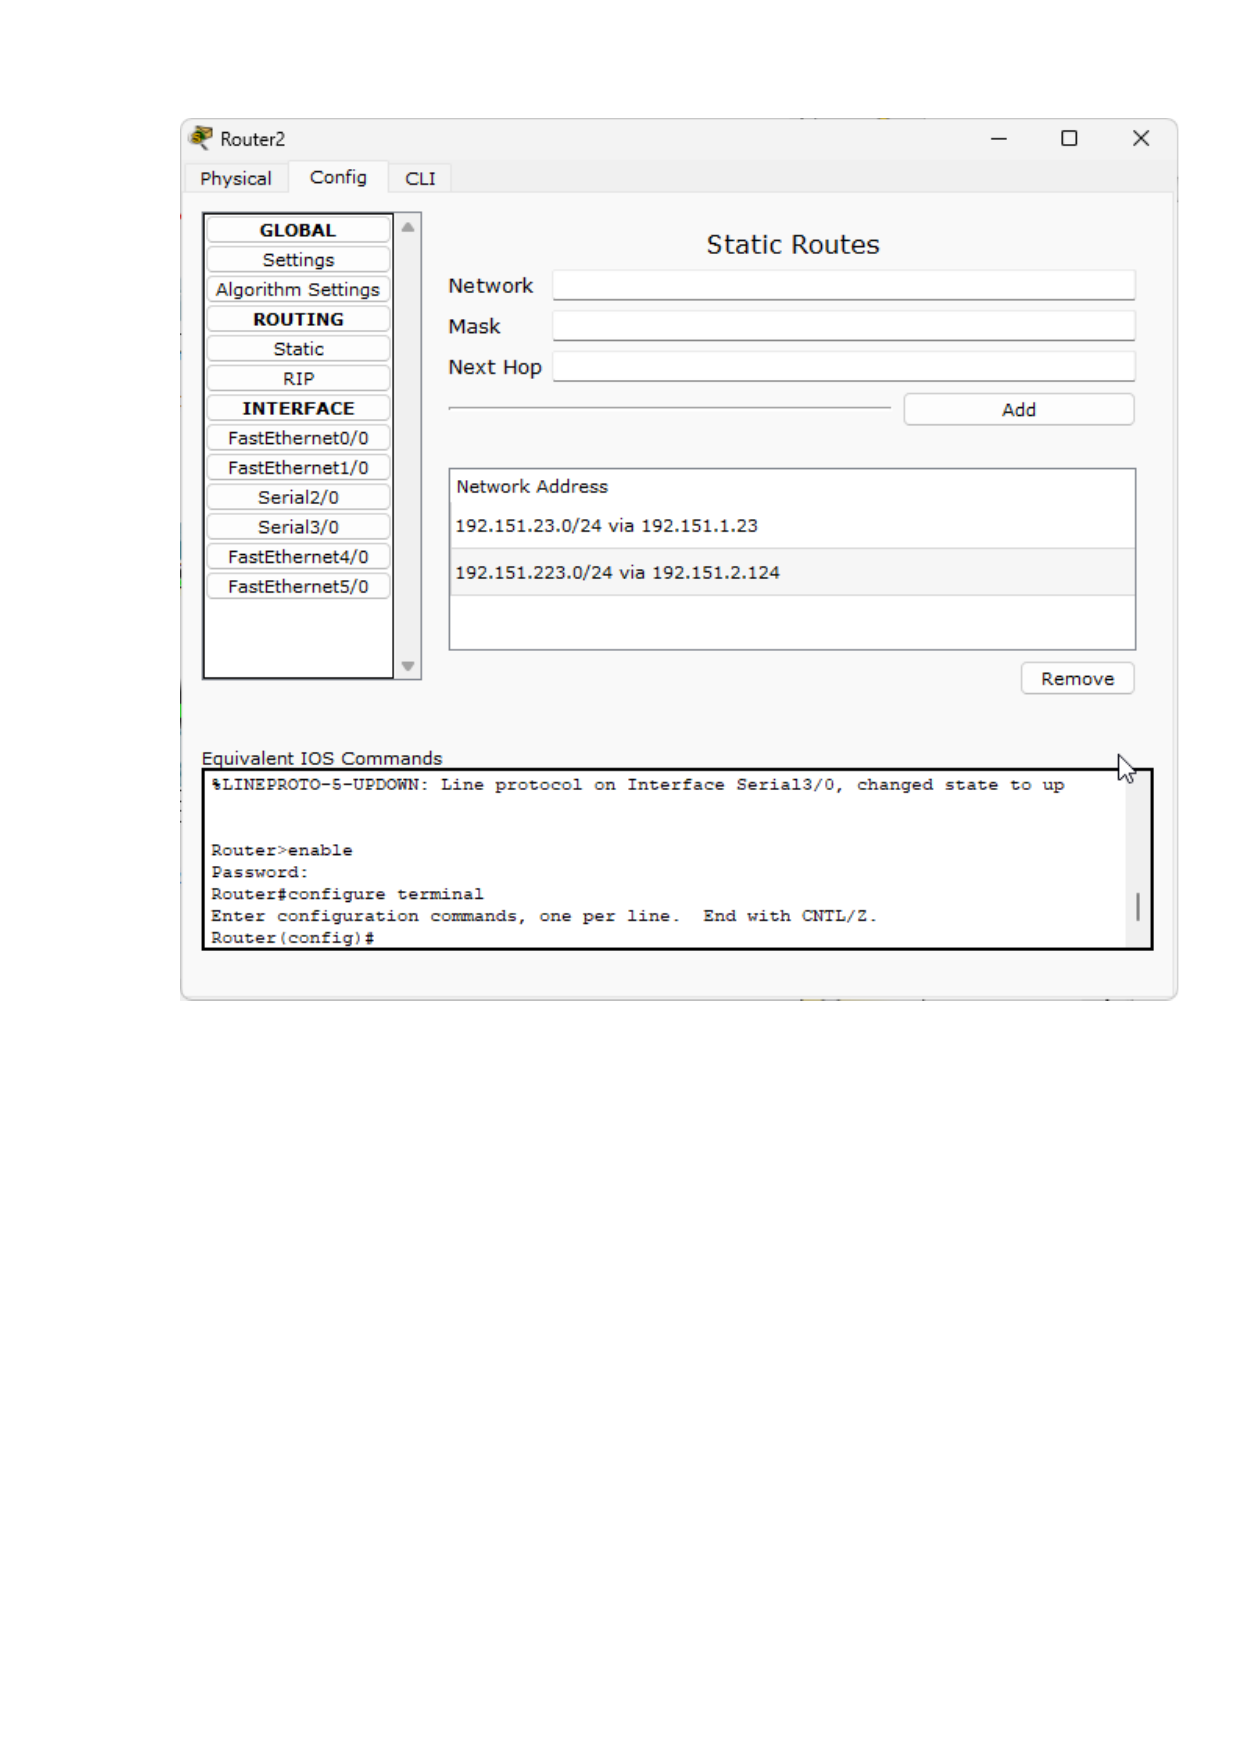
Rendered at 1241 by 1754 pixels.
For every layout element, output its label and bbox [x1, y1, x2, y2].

picture [180, 118, 1179, 1001]
